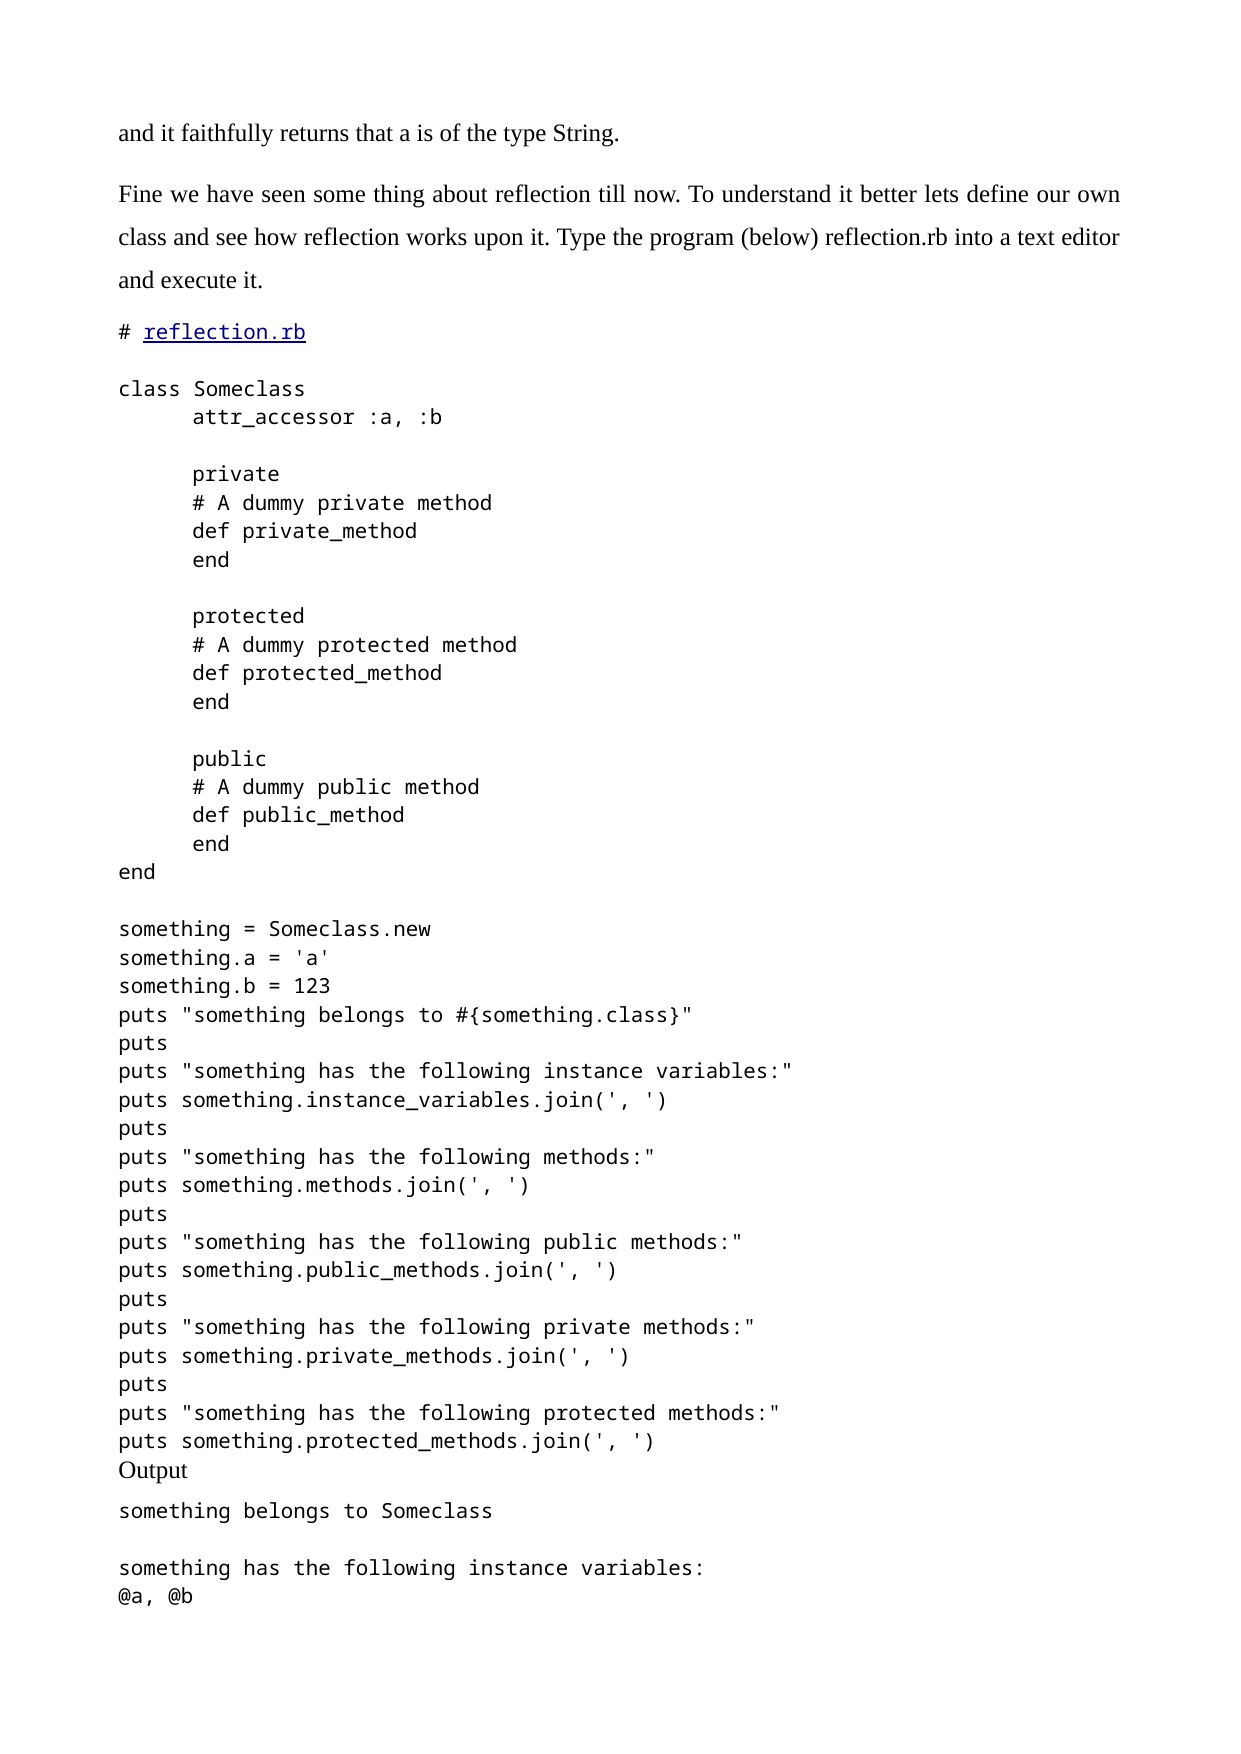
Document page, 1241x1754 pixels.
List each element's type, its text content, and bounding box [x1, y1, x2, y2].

text # A dummy protected method [118, 630, 1122, 658]
text something has the following instance variables: [118, 1553, 1122, 1581]
text something belongs to Someclass [118, 1496, 1122, 1524]
text attr_accessor :a, :b [118, 402, 1122, 431]
text puts "something has the following protected methods:" [118, 1398, 1122, 1426]
text something = Someclass.new [118, 914, 1122, 943]
text end [118, 687, 1122, 715]
text class Someclass [118, 374, 1122, 402]
text public [118, 744, 1122, 772]
text something.a = 'a' [118, 943, 1122, 971]
text and it faithfully returns that a is of the type String. [118, 118, 1122, 147]
text puts [118, 1199, 1122, 1227]
text Fine we have seen some thing about reflection till now. To understand it better lets define our own class and see how reflection works upon it. Type the program (below) reflection.rb into a text editor and execute it. [118, 179, 1122, 294]
text puts "something has the following instance variables:" [118, 1057, 1122, 1085]
text # reflection.rb [118, 317, 1122, 346]
text puts [118, 1113, 1122, 1142]
text private [118, 459, 1122, 488]
text def public_method [118, 801, 1122, 829]
text puts "something has the following methods:" [118, 1142, 1122, 1170]
text puts something.private_methods.join(', ') [118, 1341, 1122, 1369]
text end [118, 545, 1122, 573]
text puts [118, 1028, 1122, 1057]
text puts [118, 1369, 1122, 1398]
text # A dummy public method [118, 772, 1122, 801]
text puts [118, 1284, 1122, 1312]
text puts something.methods.join(', ') [118, 1170, 1122, 1199]
text Output [118, 1455, 1122, 1483]
text end [118, 829, 1122, 857]
text puts something.protected_methods.join(', ') [118, 1426, 1122, 1455]
text puts something.public_methods.join(', ') [118, 1256, 1122, 1284]
text puts "something has the following private methods:" [118, 1312, 1122, 1341]
text puts "something belongs to #{something.class}" [118, 1000, 1122, 1028]
text @a, @b [118, 1581, 1122, 1610]
text protected [118, 602, 1122, 630]
text def private_method [118, 516, 1122, 545]
text end [118, 857, 1122, 886]
text puts "something has the following public methods:" [118, 1227, 1122, 1256]
text something.b = 123 [118, 971, 1122, 1000]
text def protected_method [118, 658, 1122, 687]
text # A dummy private method [118, 488, 1122, 516]
text puts something.instance_variables.join(', ') [118, 1085, 1122, 1113]
